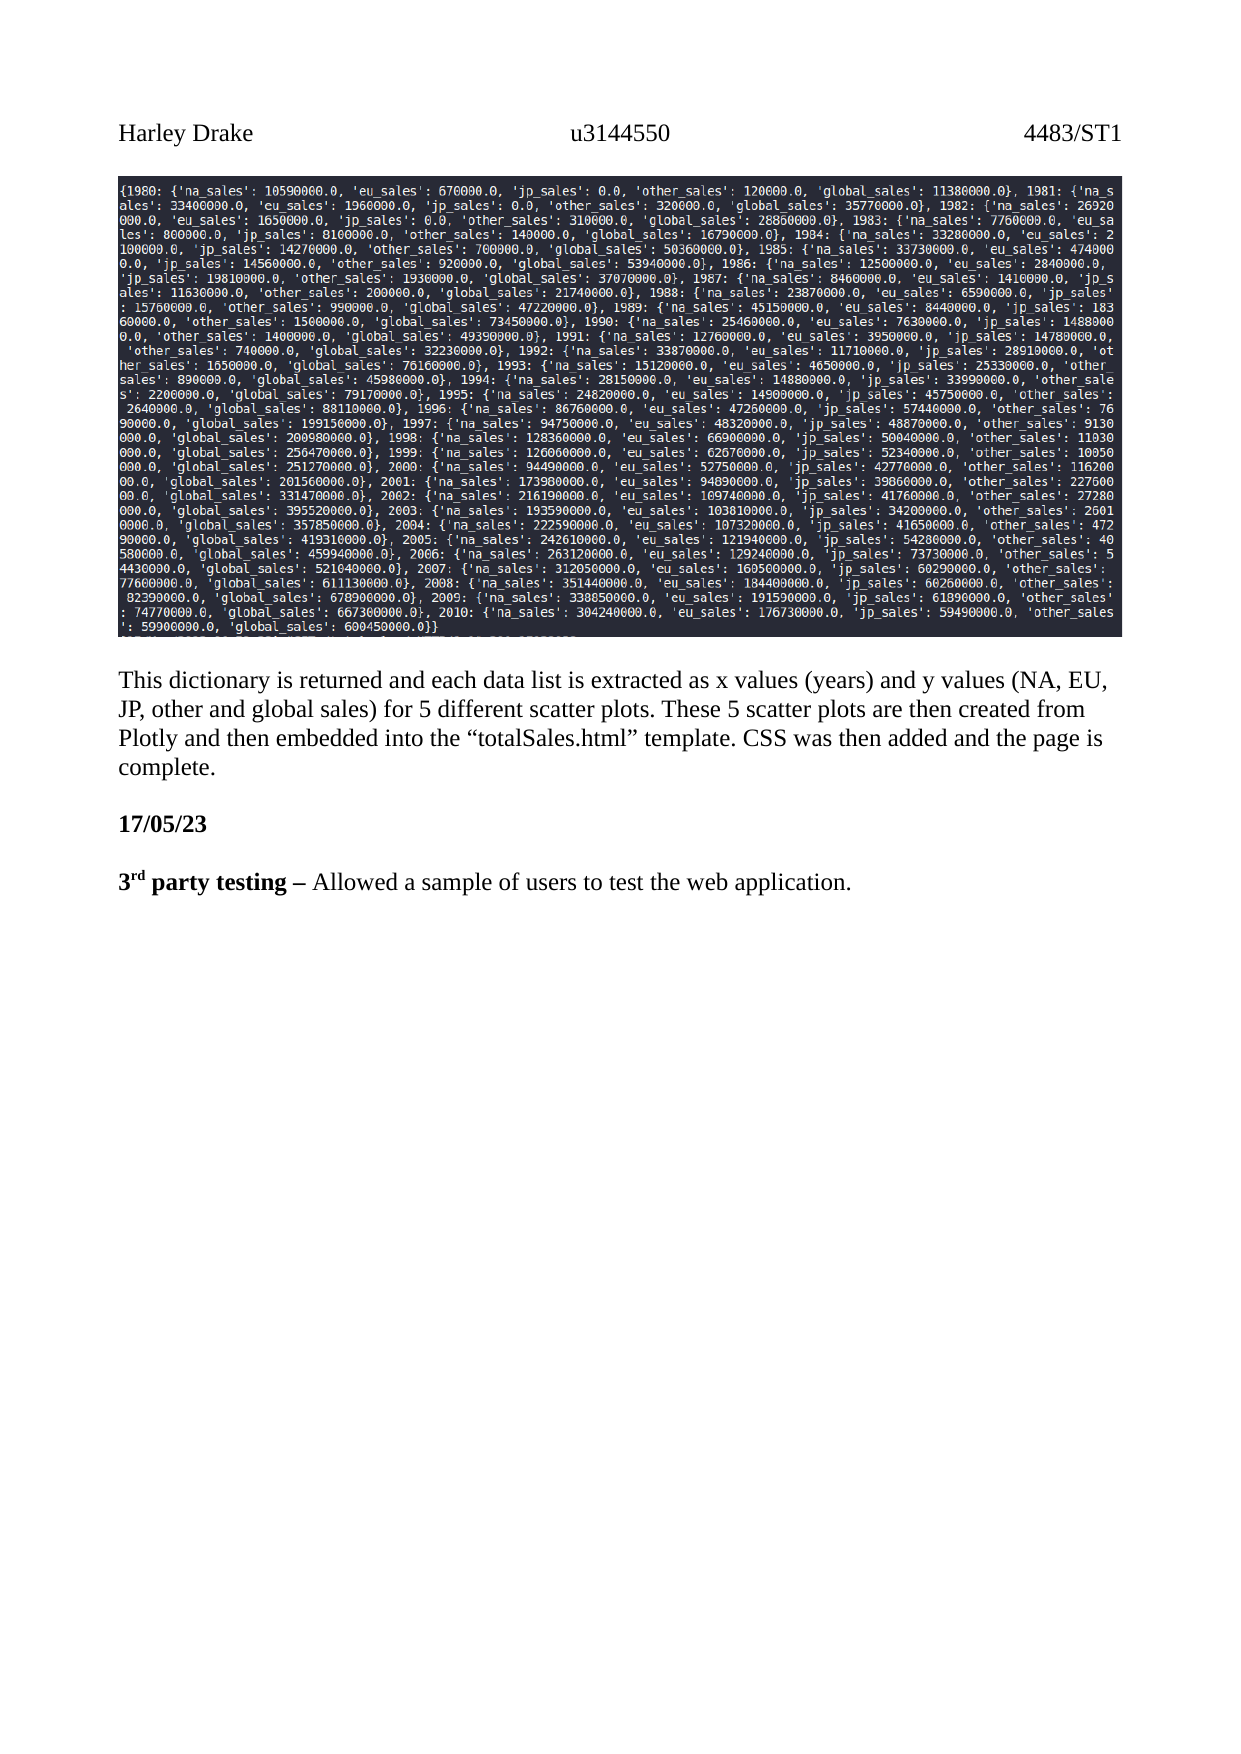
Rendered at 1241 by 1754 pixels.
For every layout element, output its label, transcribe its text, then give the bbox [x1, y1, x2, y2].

text This dictionary is returned and each data list is extracted as x values (years) and y values (NA, EU, JP, other and global sales) for 5 different scatter plots. These 5 scatter plots are then created from Plotly and then embedded into the “totalSales.html” template. CSS was then added and the page is complete. [118, 665, 1122, 780]
text 3rd party testing – Allowed a sample of users to test the web application. [118, 867, 1122, 895]
text 17/05/23 [118, 809, 1122, 838]
picture [118, 176, 1123, 637]
